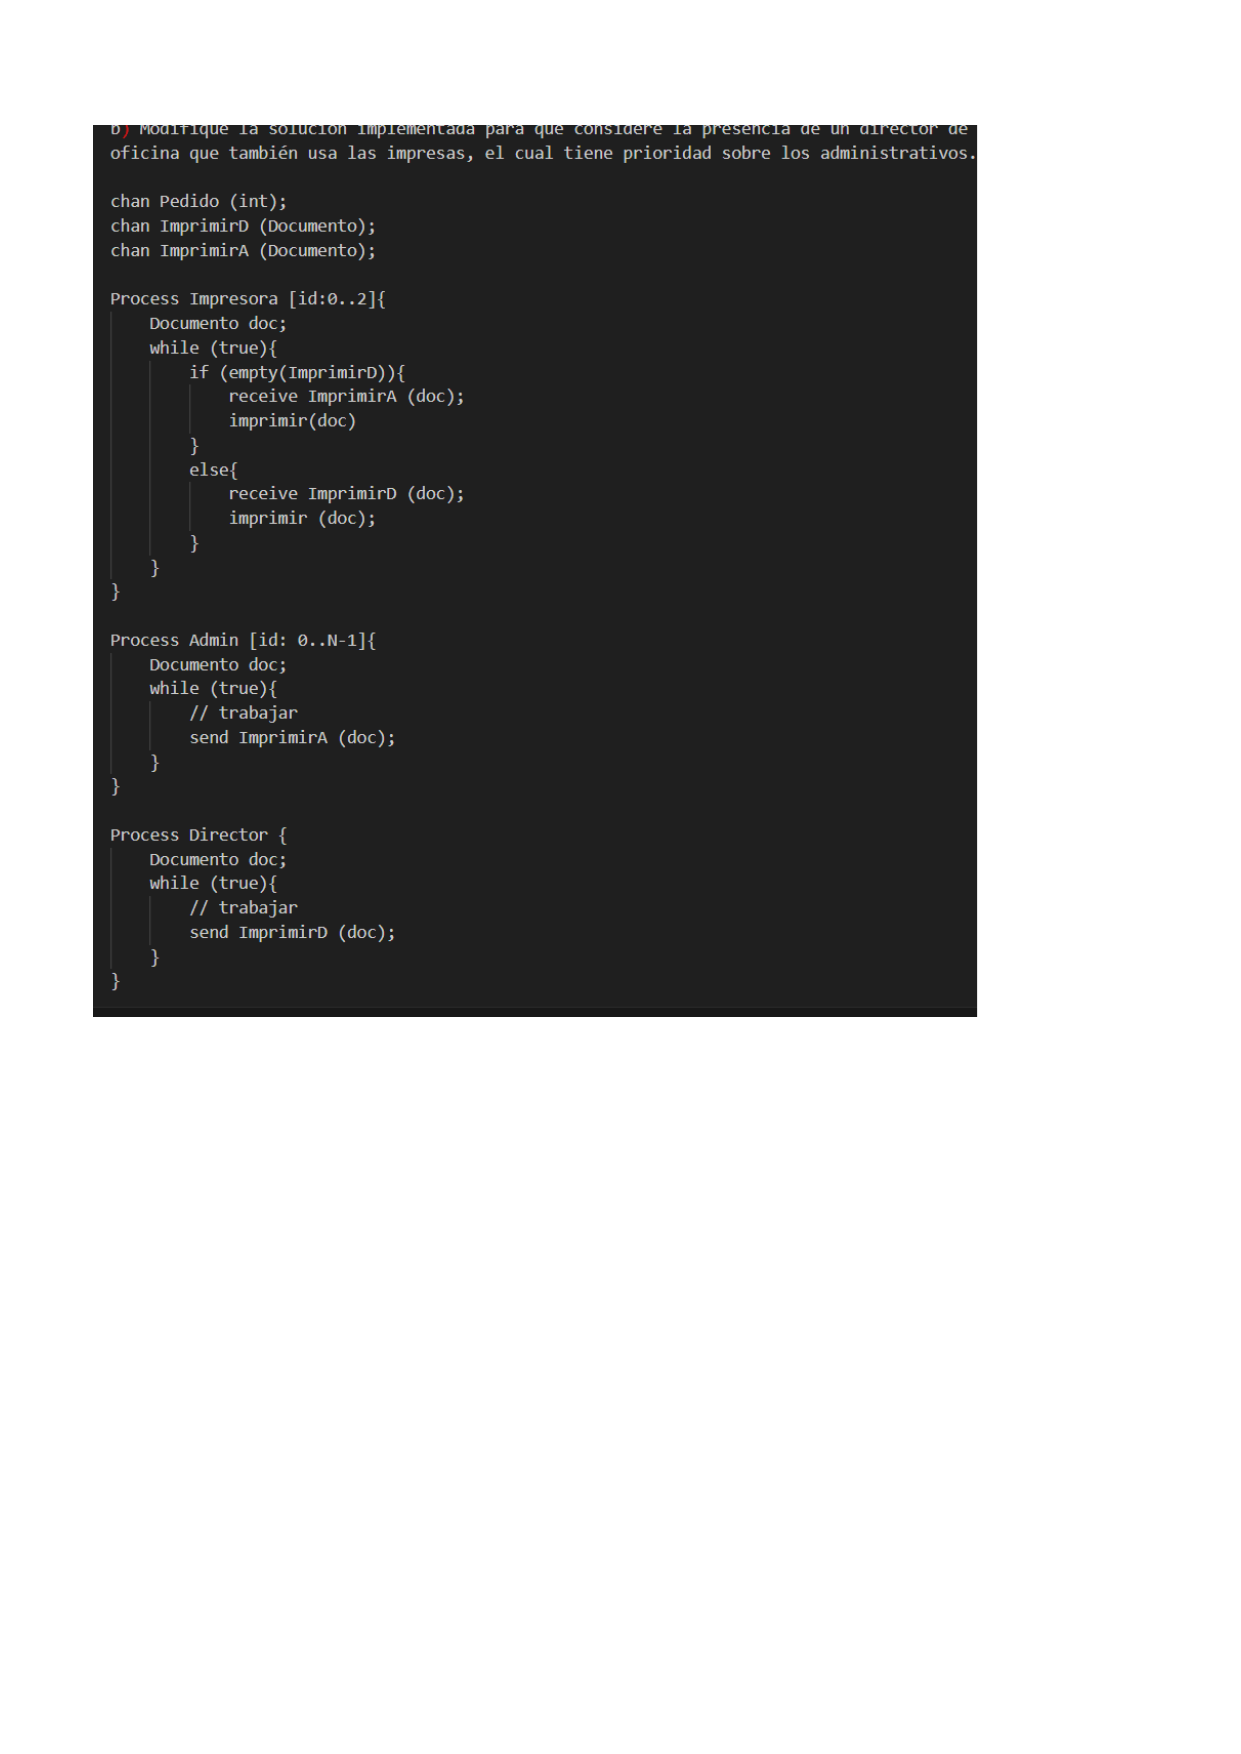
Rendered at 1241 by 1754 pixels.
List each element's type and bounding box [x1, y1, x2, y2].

picture [93, 125, 978, 1017]
